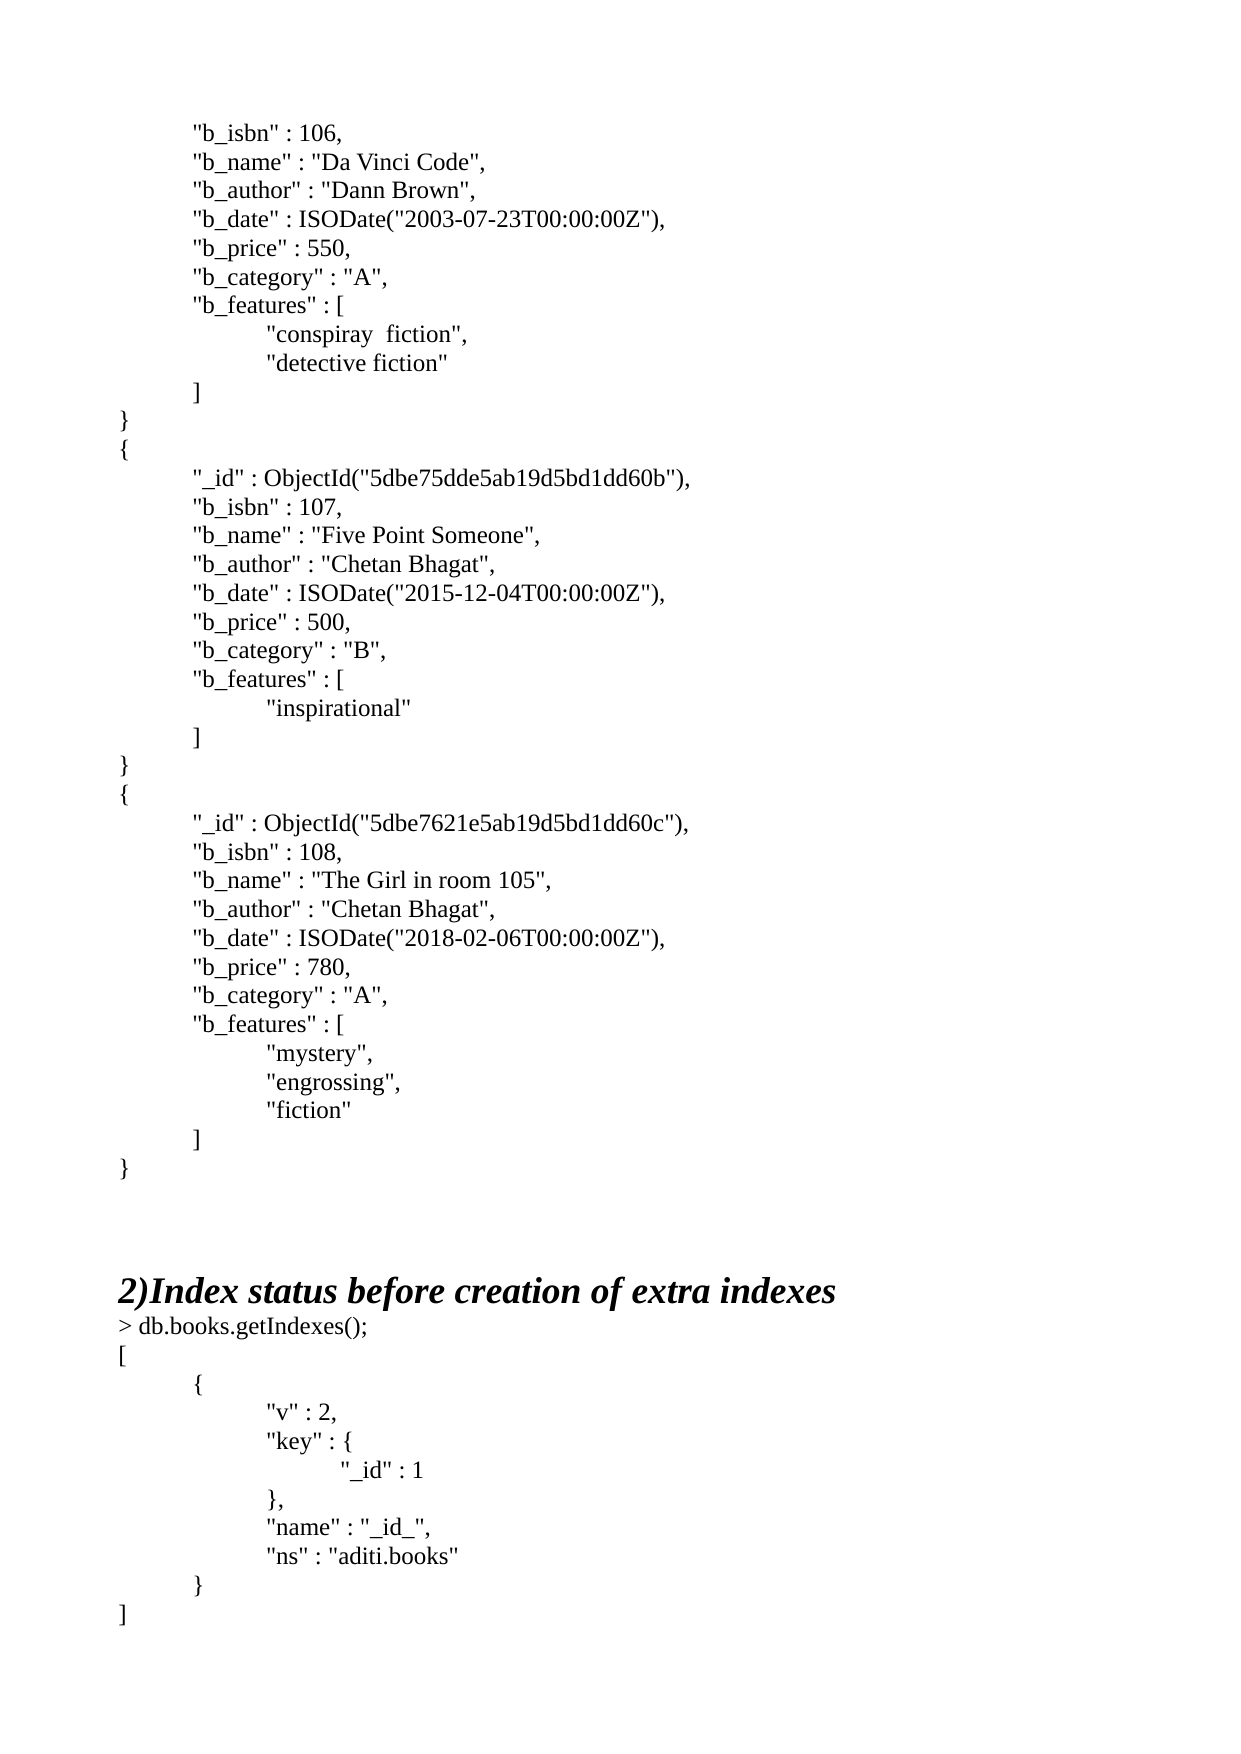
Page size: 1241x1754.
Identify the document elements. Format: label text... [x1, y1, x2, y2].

text "b_isbn" : 108, [118, 837, 1122, 866]
text }, [118, 1484, 1122, 1512]
text "engrossing", [118, 1067, 1122, 1096]
text "_id" : 1 [118, 1455, 1122, 1484]
text "name" : "_id_", [118, 1512, 1122, 1541]
text "b_author" : "Chetan Bhagat", [118, 894, 1122, 923]
text "inspirational" [118, 693, 1122, 722]
text [ [118, 1340, 1122, 1369]
text { [118, 779, 1122, 808]
text "b_isbn" : 106, [118, 118, 1122, 147]
text } [118, 1153, 1122, 1182]
text "b_date" : ISODate("2015-12-04T00:00:00Z"), [118, 578, 1122, 607]
text "b_author" : "Chetan Bhagat", [118, 549, 1122, 578]
text "key" : { [118, 1426, 1122, 1455]
text "b_author" : "Dann Brown", [118, 176, 1122, 204]
text "fiction" [118, 1096, 1122, 1124]
text "b_isbn" : 107, [118, 492, 1122, 521]
text "b_date" : ISODate("2018-02-06T00:00:00Z"), [118, 923, 1122, 952]
text ] [118, 1124, 1122, 1153]
text "b_category" : "A", [118, 981, 1122, 1009]
text "b_price" : 780, [118, 952, 1122, 981]
text "b_name" : "The Girl in room 105", [118, 866, 1122, 894]
text ] [118, 377, 1122, 406]
text "_id" : ObjectId("5dbe7621e5ab19d5bd1dd60c"), [118, 808, 1122, 837]
text "b_price" : 500, [118, 607, 1122, 636]
text "conspiray fiction", [118, 319, 1122, 348]
text "b_features" : [ [118, 291, 1122, 319]
text "b_name" : "Da Vinci Code", [118, 147, 1122, 176]
text } [118, 1570, 1122, 1599]
text "v" : 2, [118, 1397, 1122, 1426]
text } [118, 406, 1122, 434]
text "mystery", [118, 1038, 1122, 1067]
text "ns" : "aditi.books" [118, 1541, 1122, 1570]
text ] [118, 722, 1122, 751]
text > db.books.getIndexes(); [118, 1311, 1122, 1340]
text 2)Index status before creation of extra indexes [118, 1268, 1122, 1311]
text "b_features" : [ [118, 664, 1122, 693]
text { [118, 1369, 1122, 1397]
text "b_features" : [ [118, 1009, 1122, 1038]
text "detective fiction" [118, 348, 1122, 377]
text "b_name" : "Five Point Someone", [118, 521, 1122, 549]
text } [118, 751, 1122, 779]
text ] [118, 1599, 1122, 1627]
text "b_date" : ISODate("2003-07-23T00:00:00Z"), [118, 204, 1122, 233]
text "_id" : ObjectId("5dbe75dde5ab19d5bd1dd60b"), [118, 463, 1122, 492]
text "b_category" : "A", [118, 262, 1122, 291]
text "b_price" : 550, [118, 233, 1122, 262]
text { [118, 434, 1122, 463]
text "b_category" : "B", [118, 636, 1122, 664]
